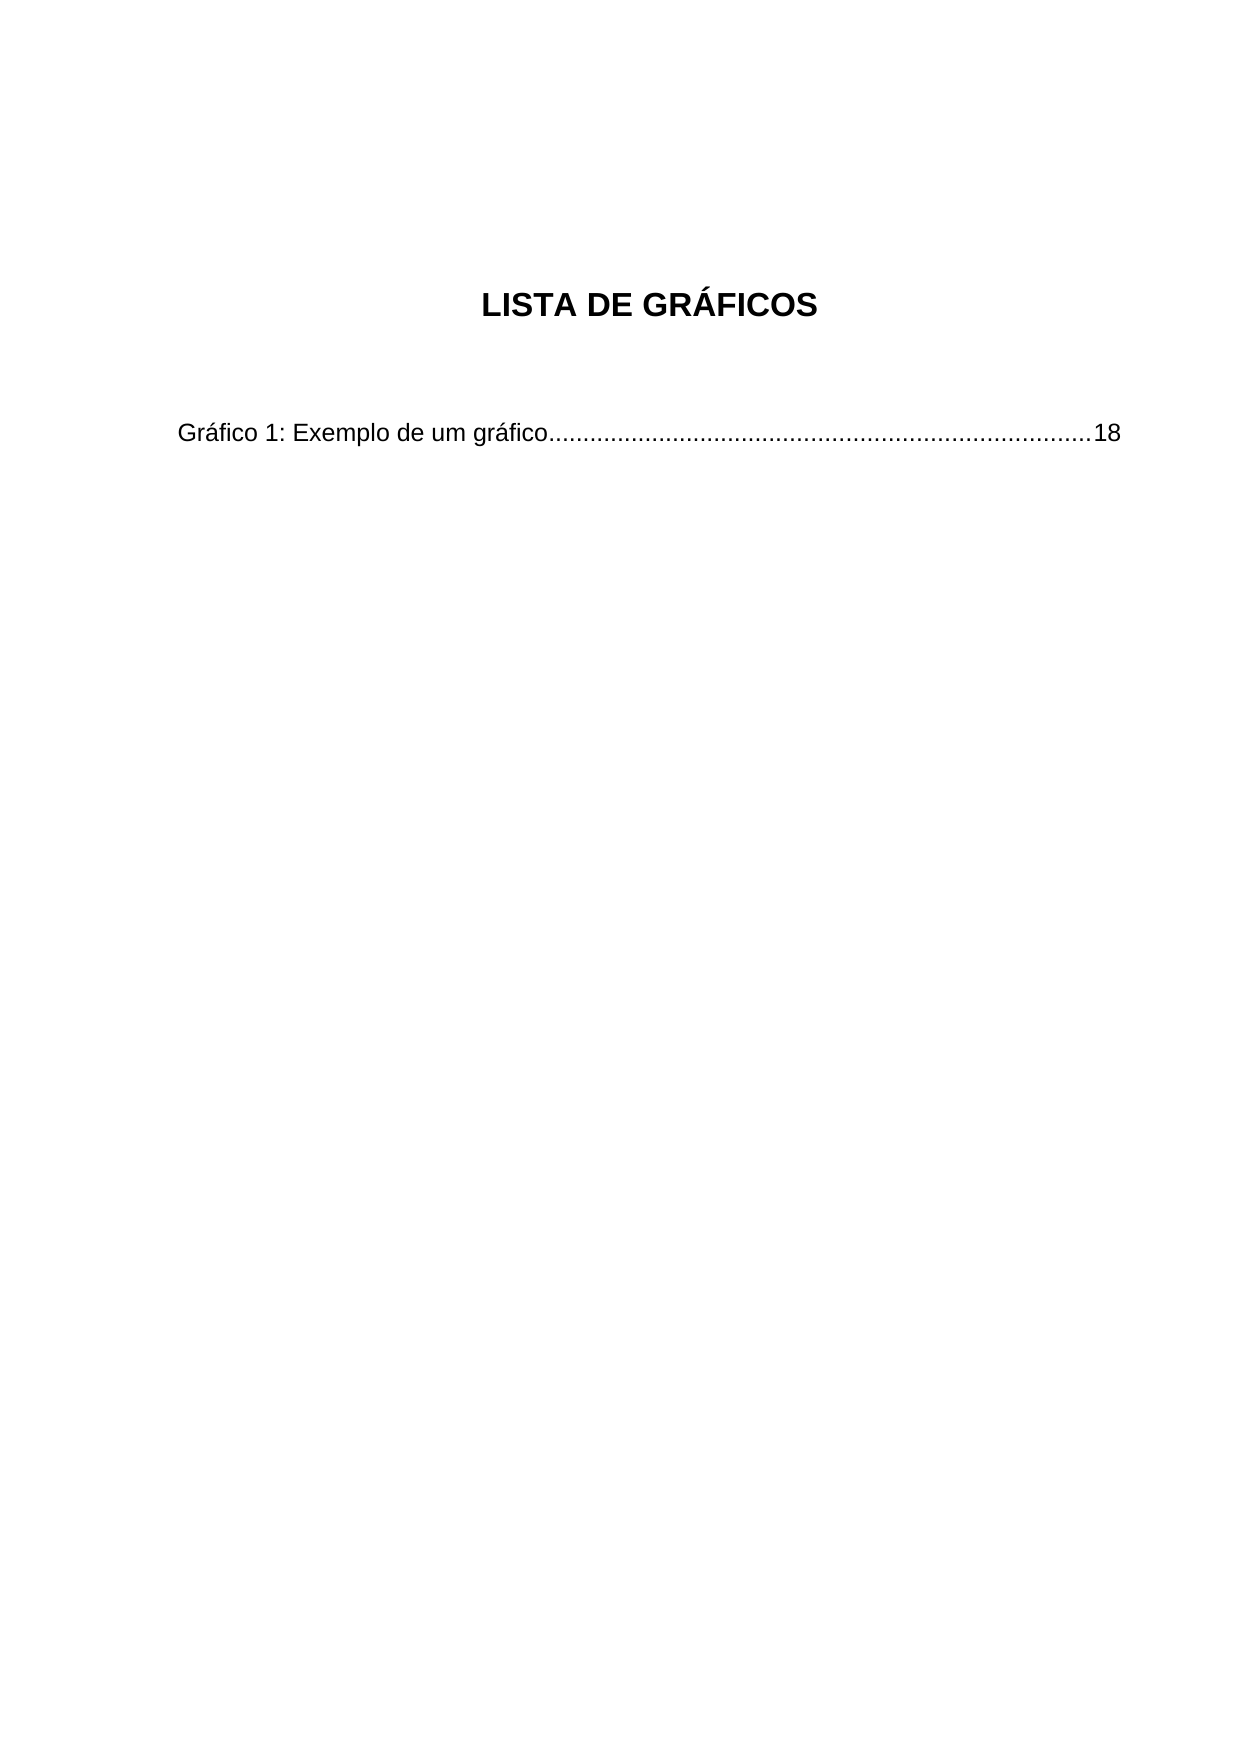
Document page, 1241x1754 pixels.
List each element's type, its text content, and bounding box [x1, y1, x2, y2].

text Gráfico 1: Exemplo de um gráfico 18 [177, 418, 1122, 447]
text LISTA DE GRÁFICOS [177, 286, 1122, 324]
